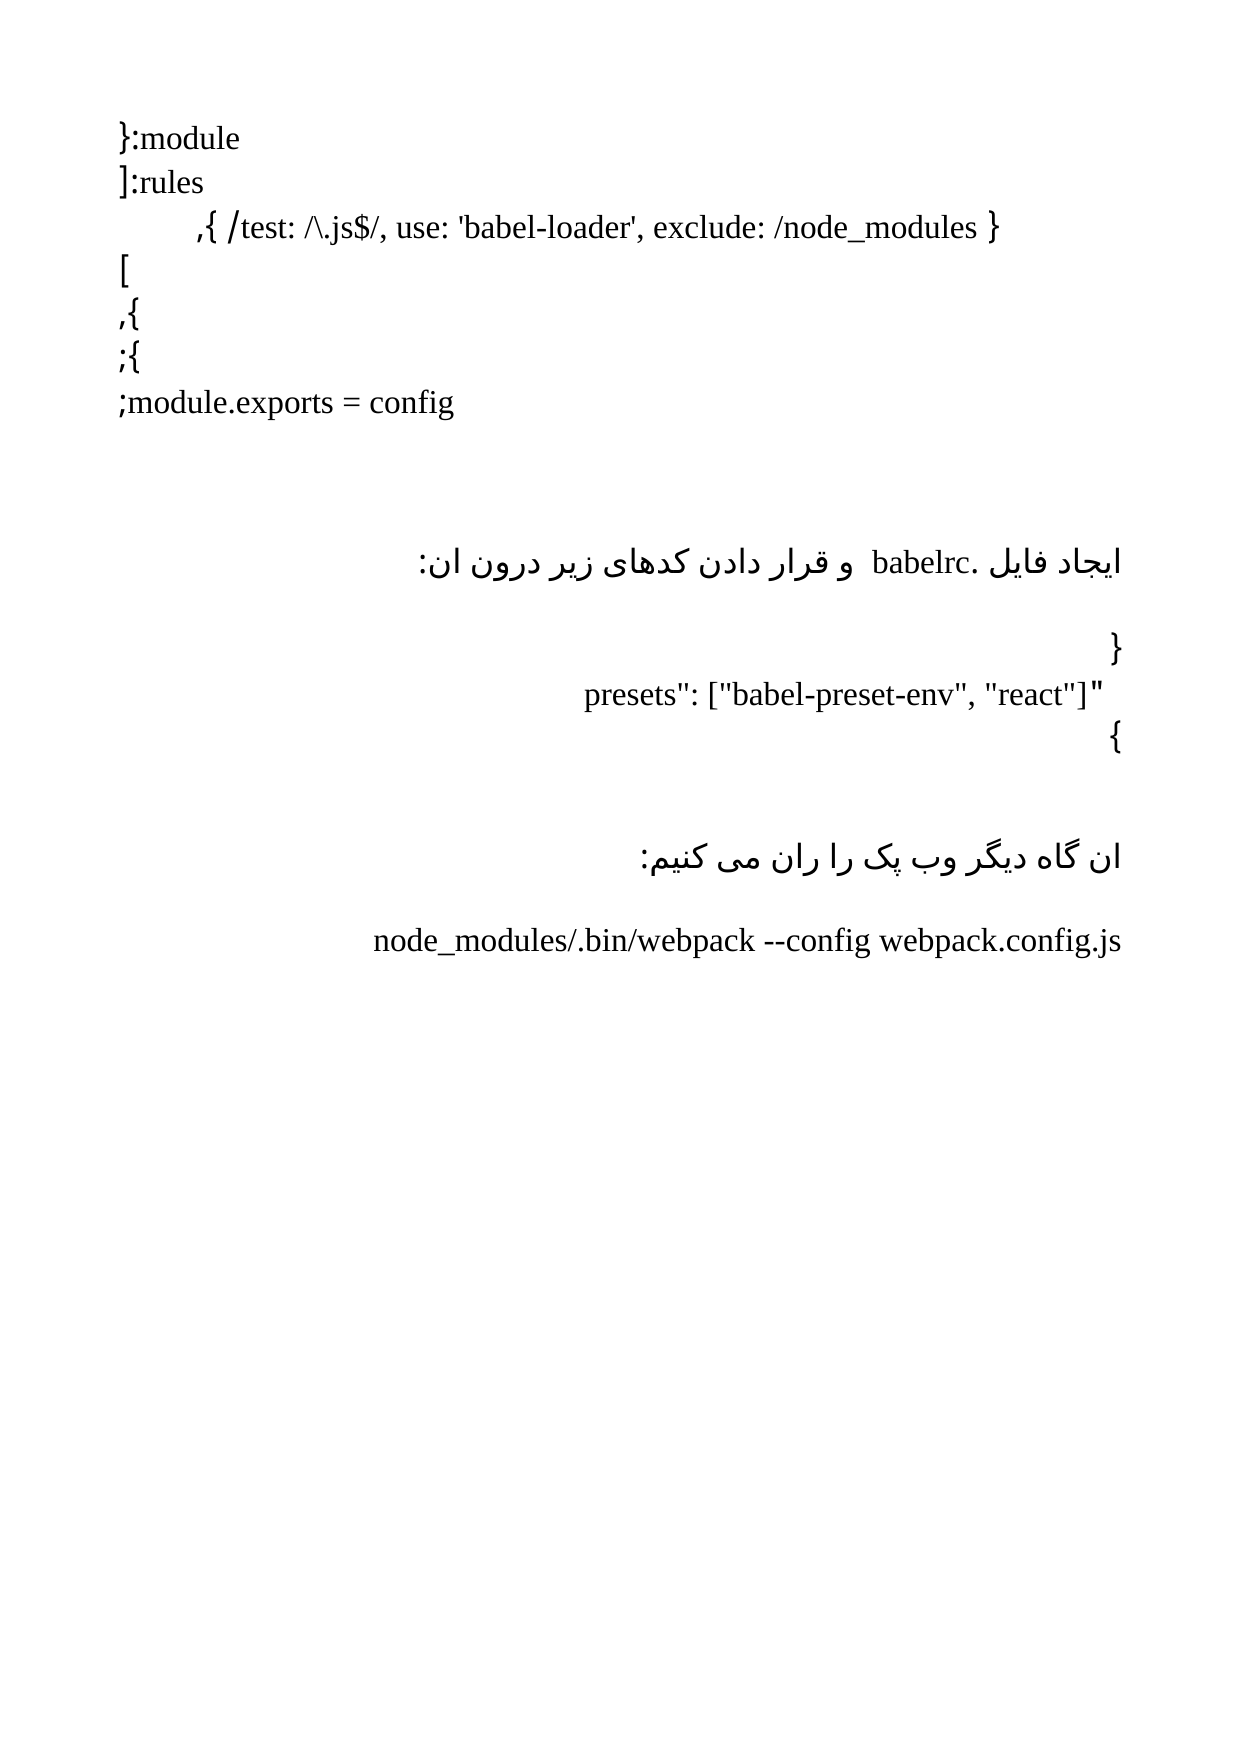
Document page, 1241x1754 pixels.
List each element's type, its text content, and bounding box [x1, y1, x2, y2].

text ] [118, 252, 1122, 296]
text { test: /\.js$/, use: 'babel-loader', exclude: /node_modules/ }, [118, 207, 1122, 252]
text "presets": ["babel-preset-env", "react"] [118, 674, 1122, 718]
text module:{ [118, 118, 1122, 163]
text node_modules/.bin/webpack --config webpack.config.js [118, 920, 1122, 959]
text ایجاد فایل .babelrc و قرار دادن کدهای زیر درون ان: { [118, 542, 1122, 674]
text module.exports = config; [118, 382, 1122, 427]
text } [118, 718, 1122, 762]
text }; [118, 339, 1122, 382]
text rules:[ [118, 163, 1122, 207]
text }, [118, 296, 1122, 339]
text ان گاه دیگر وب پک را ران می کنیم: [118, 838, 1122, 882]
